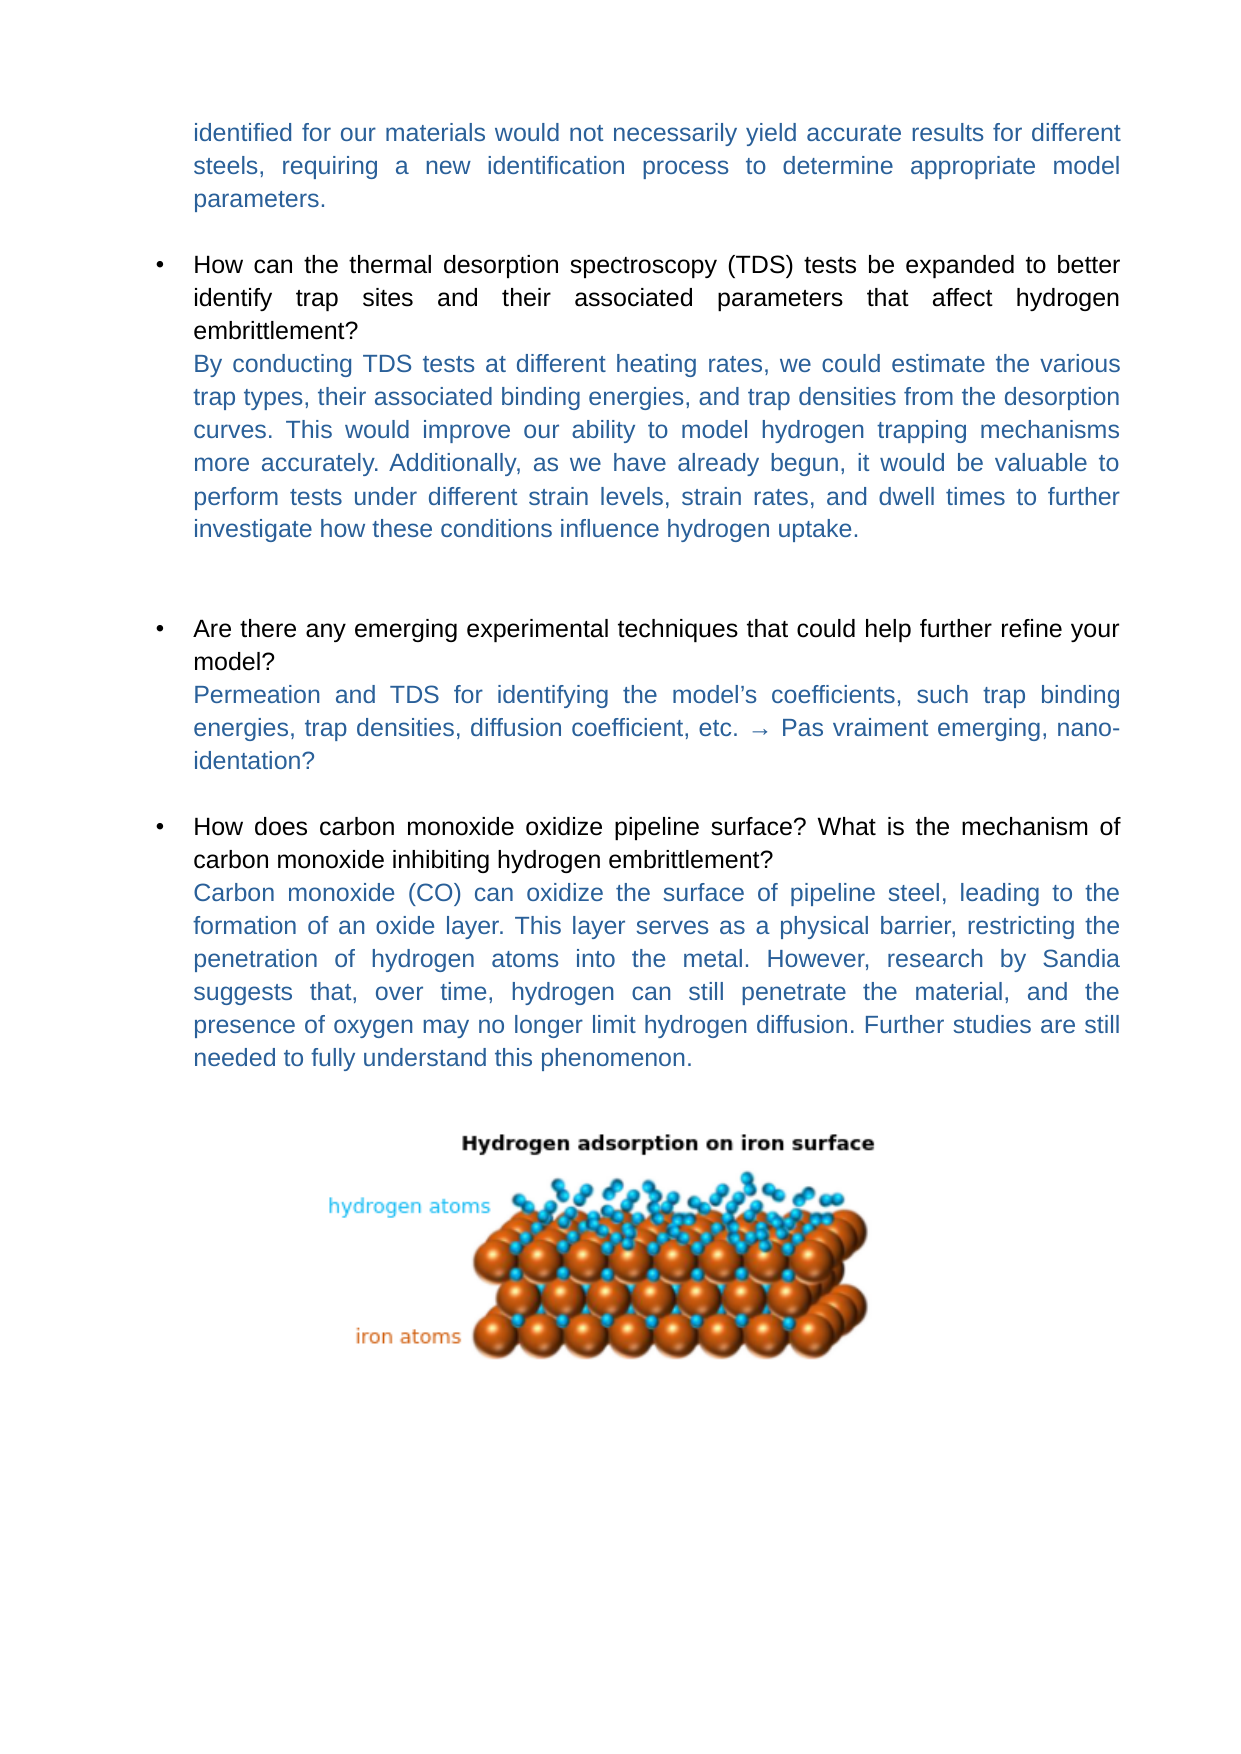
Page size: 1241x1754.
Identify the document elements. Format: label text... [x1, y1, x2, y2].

list Carbon monoxide (CO) can oxidize the surface of pipeline steel, leading to the formation of an oxide layer. This layer serves as a physical barrier, restricting the penetration of hydrogen atoms into the metal. However, research by Sandia suggests that, over time, hydrogen can still penetrate the material, and the presence of oxygen may no longer limit hydrogen diffusion. Further studies are still needed to fully understand this phenomenon. [156, 878, 1122, 1072]
list How does carbon monoxide oxidize pipeline surface? What is the mechanism of carbon monoxide inhibiting hydrogen embrittlement? [156, 812, 1122, 874]
list Permeation and TDS for identifying the model’s coefficients, such trap binding energies, trap densities, diffusion coefficient, etc. → Pas vraiment emerging, nano-identation? [156, 680, 1122, 774]
list By conducting TDS tests at different heating rates, we could estimate the various trap types, their associated binding energies, and trap densities from the desorption curves. This would improve our ability to model hydrogen trapping mechanisms more accurately. Additionally, as we have already begun, it would be valuable to perform tests under different strain levels, strain rates, and dwell times to further investigate how these conditions influence hydrogen uptake. [156, 349, 1122, 543]
picture [322, 1109, 918, 1405]
list Are there any emerging experimental techniques that could help further refine your model? [156, 613, 1122, 675]
list How can the thermal desorption spectroscopy (TDS) tests be expanded to better identify trap sites and their associated parameters that affect hydrogen embrittlement? [156, 250, 1122, 345]
list identified for our materials would not necessarily yield accurate results for different steels, requiring a new identification process to determine appropriate model parameters. [156, 118, 1122, 213]
